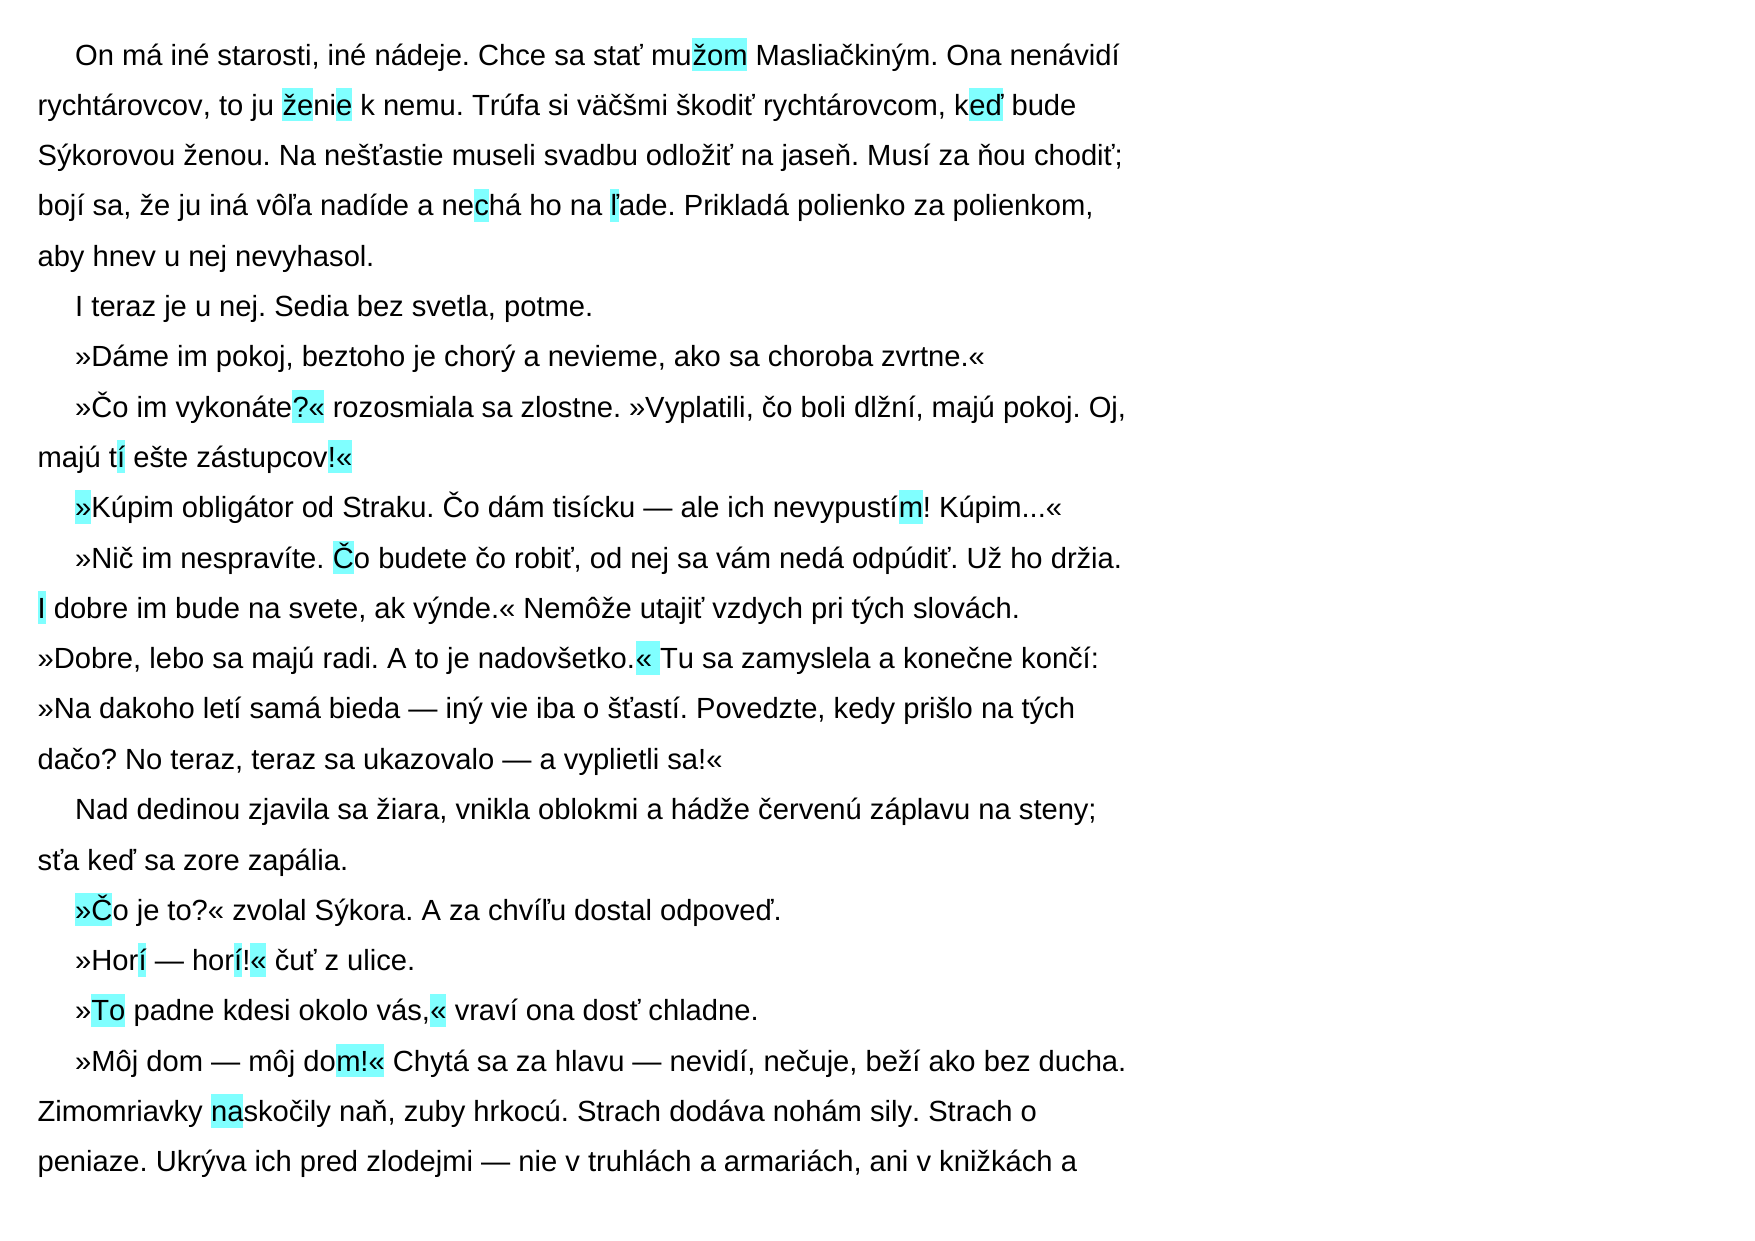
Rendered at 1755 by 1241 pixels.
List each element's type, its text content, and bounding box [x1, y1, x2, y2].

text »Čo je to?« zvolal Sýkora. A za chvíľu dostal odpoveď. [37, 893, 1130, 926]
text »Môj dom — môj dom!« Chytá sa za hlavu — nevidí, nečuje, beží ako bez ducha. Zimomriavky naskočily naň, zuby hrkocú. Strach dodáva nohám sily. Strach o peniaze. Ukrýva ich pred zlodejmi — nie v truhlách a armariách, ani v knižkách a [37, 1044, 1130, 1178]
text »Nič im nespravíte. Čo budete čo robiť, od nej sa vám nedá odpúdiť. Už ho držia. I dobre im bude na svete, ak výnde.« Nemôže utajiť vzdych pri tých slovách. »Dobre, lebo sa majú radi. A to je nadovšetko.« Tu sa zamyslela a konečne končí: »Na dakoho letí samá bieda — iný vie iba o šťastí. Povedzte, kedy prišlo na tých dačo? No teraz, teraz sa ukazovalo — a vyplietli sa!« [37, 541, 1130, 775]
text »Čo im vykonáte?« rozosmiala sa zlostne. »Vyplatili, čo boli dlžní, majú pokoj. Oj, majú tí ešte zástupcov!« [37, 390, 1130, 473]
text Nad dedinou zjavila sa žiara, vnikla oblokmi a hádže červenú záplavu na steny; sťa keď sa zore zapália. [37, 792, 1130, 876]
text »Horí — horí!« čuť z ulice. [37, 943, 1130, 977]
text »To padne kdesi okolo vás,« vraví ona dosť chladne. [37, 993, 1130, 1027]
text I teraz je u nej. Sedia bez svetla, potme. [37, 289, 1130, 323]
text »Dáme im pokoj, beztoho je chorý a nevieme, ako sa choroba zvrtne.« [37, 339, 1130, 373]
text »Kúpim obligátor od Straku. Čo dám tisícku — ale ich nevypustím! Kúpim...« [37, 490, 1130, 524]
text On má iné starosti, iné nádeje. Chce sa stať mužom Masliačkiným. Ona nenávidí rychtárovcov, to ju ženie k nemu. Trúfa si väčšmi škodiť rychtárovcom, keď bude Sýkorovou ženou. Na nešťastie museli svadbu odložiť na jaseň. Musí za ňou chodiť; bojí sa, že ju iná vôľa nadíde a nechá ho na ľade. Prikladá polienko za polienkom, aby hnev u nej nevyhasol. [37, 37, 1130, 272]
